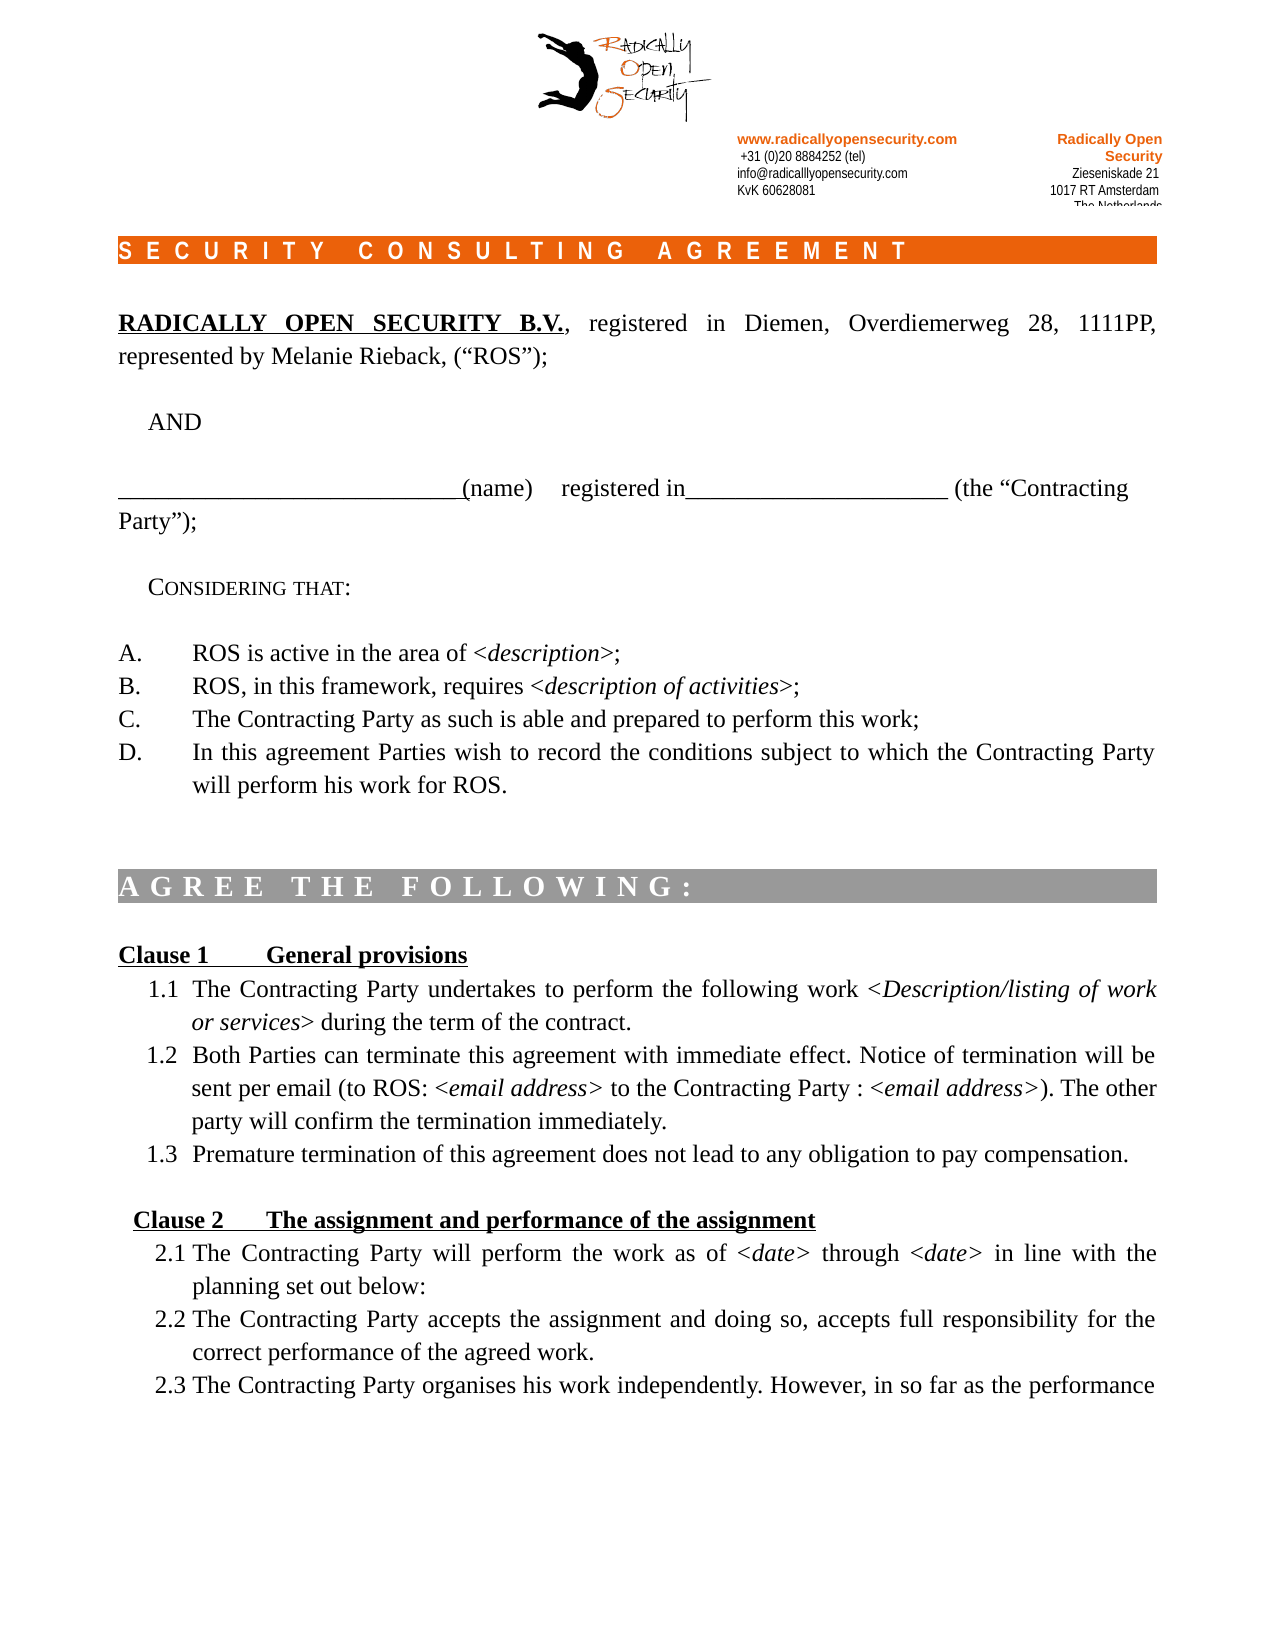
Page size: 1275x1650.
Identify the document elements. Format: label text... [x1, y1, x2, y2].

list The Contracting Party as such is able and prepared to perform this work; [118, 704, 1157, 733]
text RADICALLY OPEN SECURITY B.V., registered in Diemen, Overdiemerweg 28, 1111PP, represented by Melanie Rieback, (“ROS”); [118, 308, 1157, 369]
text Considering that: [148, 572, 1157, 601]
list ROS is active in the area of <description>; [118, 638, 1157, 667]
list The Contracting Party organises his work independently. However, in so far as the performance [154, 1370, 1157, 1399]
list ROS, in this framework, requires <description of activities>; [118, 671, 1157, 700]
text AGREE THE FOLLOWING: [118, 869, 1157, 903]
text www.radicallyopensecurity.com +31 (0)20 8884252 (tel) info@radicalllyopensecurity.com KvK 60628081 [737, 131, 962, 198]
list Both Parties can terminate this agreement with immediate effect. Notice of termination will be sent per email (to ROS: <email address> to the Contracting Party : <email address>). The other party will confirm the termination immediately. [146, 1040, 1157, 1134]
text Radically Open Security Zieseniskade 21 1017 RT Amsterdam The Netherlands [999, 131, 1162, 206]
list The Contracting Party undertakes to perform the following work <Description/listing of work or services> during the term of the contract. [148, 974, 1157, 1035]
text SECURITY CONSULTING AGREEMENT [118, 236, 1157, 264]
list In this agreement Parties wish to record the conditions subject to which the Contracting Party will perform his work for ROS. [118, 737, 1157, 799]
list Premature termination of this agreement does not lead to any obligation to pay compensation. [146, 1139, 1157, 1167]
list The Contracting Party accepts the assignment and doing so, accepts full responsibility for the correct performance of the agreed work. [154, 1304, 1157, 1366]
text Clause 1 General provisions [118, 941, 1157, 969]
picture [535, 30, 714, 124]
text AND [148, 407, 1157, 436]
text Clause 2 The assignment and performance of the assignment [133, 1205, 1157, 1233]
text ___________________________ (name) registered in_____________________ (the “Contracting Party”); [118, 473, 1157, 535]
list The Contracting Party will perform the work as of <date> through <date> in line with the planning set out below: [154, 1238, 1157, 1299]
